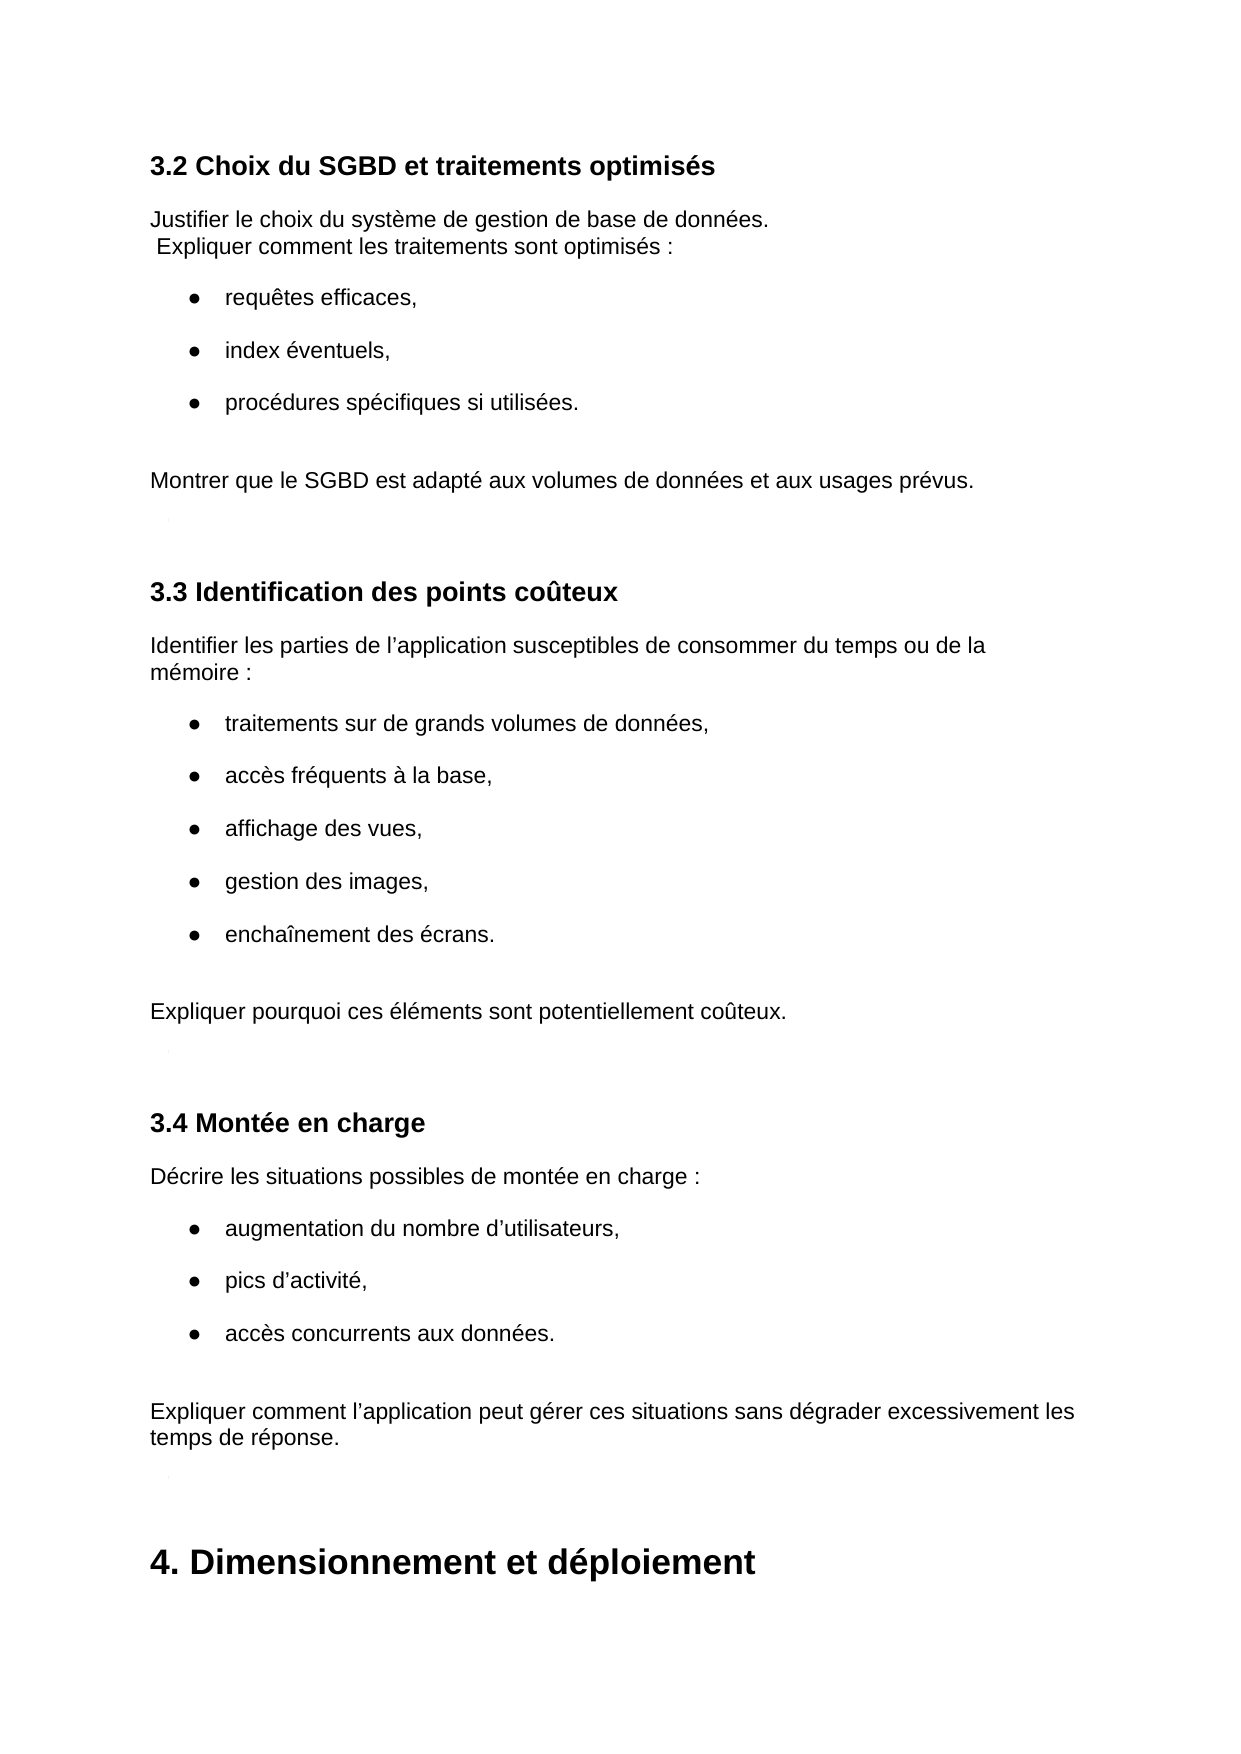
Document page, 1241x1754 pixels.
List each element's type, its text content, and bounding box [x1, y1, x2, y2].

list enchaînement des écrans. [187, 921, 1090, 973]
list procédures spécifiques si utilisées. [187, 389, 1090, 442]
list augmentation du nombre d’utilisateurs, [187, 1215, 1090, 1267]
text Expliquer comment l’application peut gérer ces situations sans dégrader excessivement les temps de réponse. [150, 1398, 1090, 1451]
list gestion des images, [187, 868, 1090, 921]
text Décrire les situations possibles de montée en charge : [150, 1163, 1090, 1190]
list index éventuels, [187, 337, 1090, 389]
text Expliquer pourquoi ces éléments sont potentiellement coûteux. [150, 998, 1090, 1025]
list affichage des vues, [187, 815, 1090, 868]
subtitle 3.2 Choix du SGBD et traitements optimisés [150, 150, 1090, 181]
list requêtes efficaces, [187, 284, 1090, 337]
subtitle 3.4 Montée en charge [150, 1107, 1090, 1138]
subtitle 3.3 Identification des points coûteux [150, 576, 1090, 607]
list accès concurrents aux données. [187, 1320, 1090, 1373]
list accès fréquents à la base, [187, 762, 1090, 815]
list pics d’activité, [187, 1267, 1090, 1320]
text Montrer que le SGBD est adapté aux volumes de données et aux usages prévus. [150, 467, 1090, 493]
list traitements sur de grands volumes de données, [187, 710, 1090, 762]
text Justifier le choix du système de gestion de base de données. Expliquer comment les traitements sont optimisés : [150, 206, 1090, 259]
subtitle 4. Dimensionnement et déploiement [150, 1541, 1090, 1582]
text Identifier les parties de l’application susceptibles de consommer du temps ou de la mémoire : [150, 632, 1090, 685]
